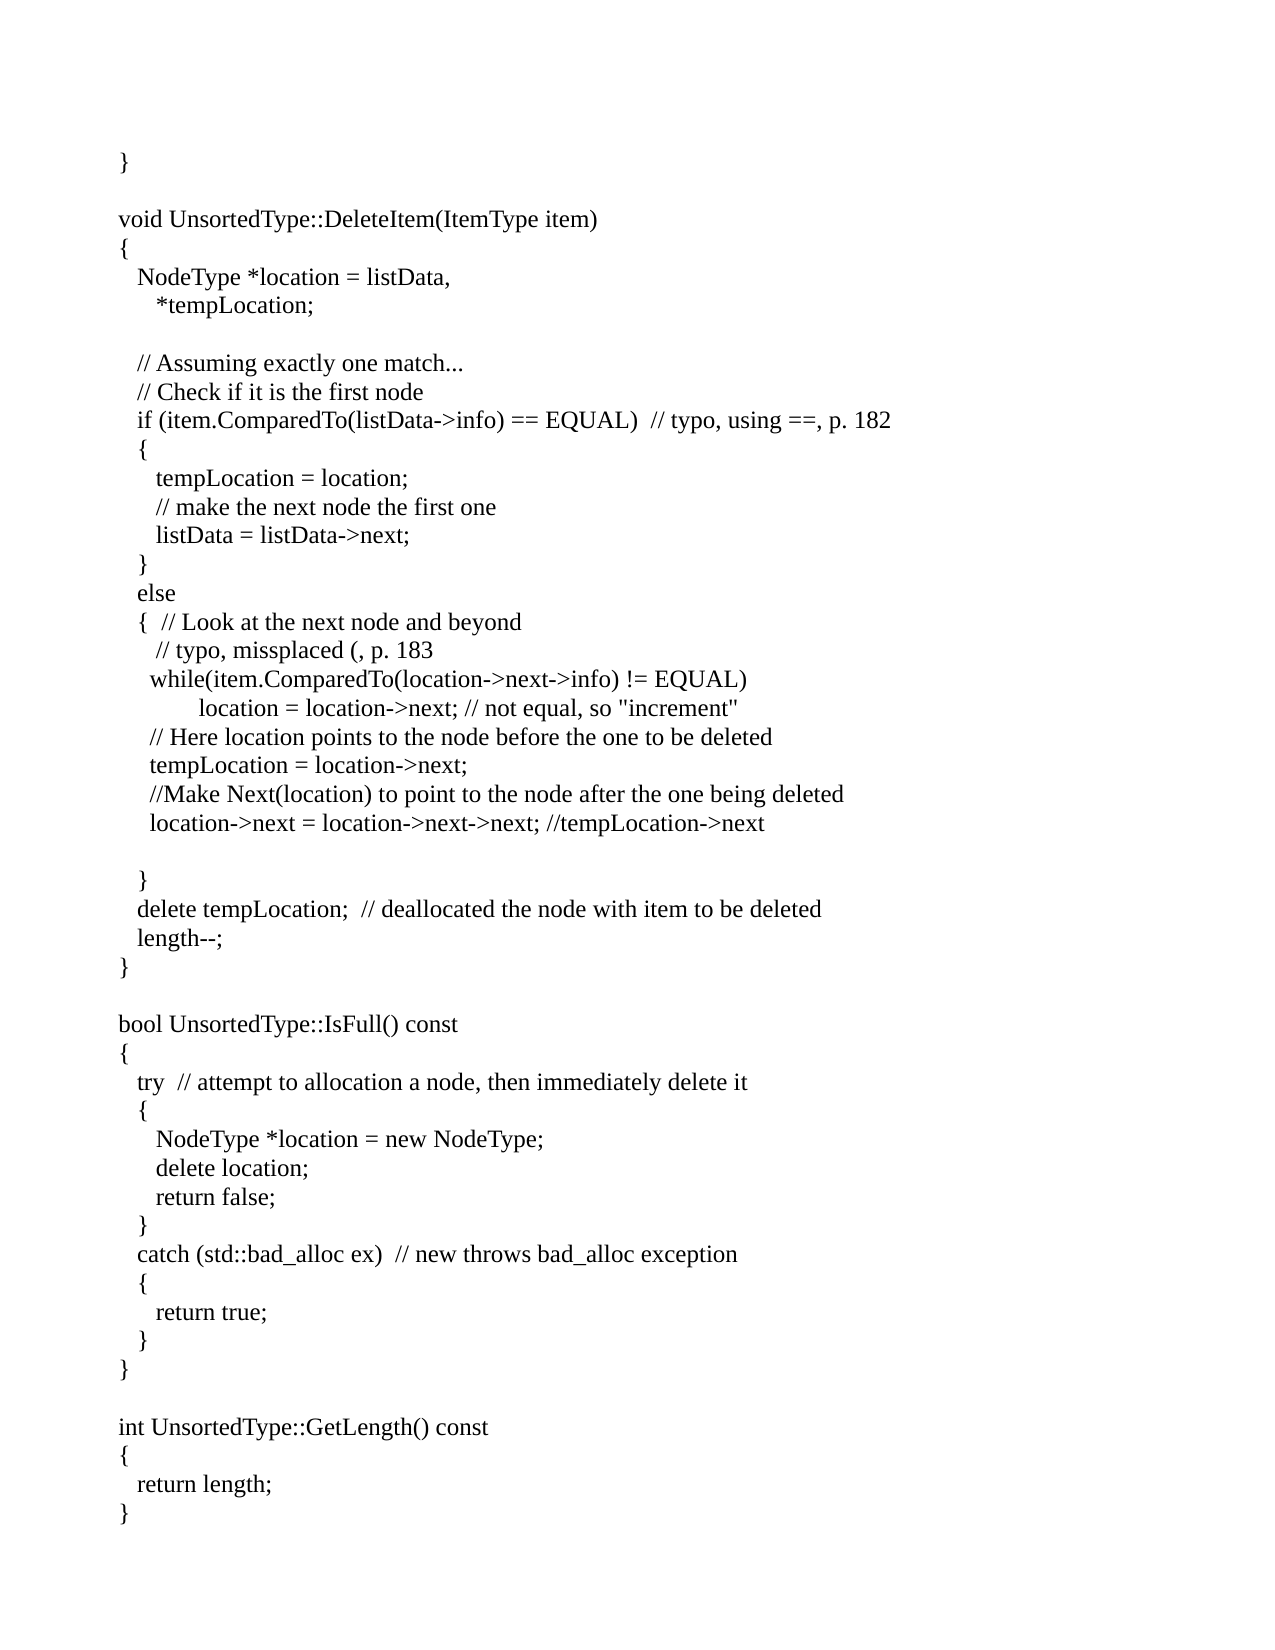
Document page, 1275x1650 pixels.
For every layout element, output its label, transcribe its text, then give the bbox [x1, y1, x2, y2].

text // Assuming exactly one match... [118, 348, 1157, 377]
text } [118, 1326, 1157, 1354]
text tempLocation = location->next; [118, 751, 1157, 779]
text { [118, 1441, 1157, 1469]
text location = location->next; // not equal, so "increment" [118, 693, 1157, 722]
text // make the next node the first one [118, 492, 1157, 521]
text } [118, 1211, 1157, 1239]
text tempLocation = location; [118, 463, 1157, 492]
text } [118, 147, 1157, 176]
text return true; [118, 1297, 1157, 1326]
text //Make Next(location) to point to the node after the one being deleted [118, 779, 1157, 808]
text try // attempt to allocation a node, then immediately delete it [118, 1067, 1157, 1096]
text } [118, 549, 1157, 578]
text void UnsortedType::DeleteItem(ItemType item) [118, 204, 1157, 233]
text catch (std::bad_alloc ex) // new throws bad_alloc exception [118, 1239, 1157, 1268]
text return length; [118, 1469, 1157, 1498]
text { [118, 434, 1157, 463]
text if (item.ComparedTo(listData->info) == EQUAL) // typo, using ==, p. 182 [118, 406, 1157, 434]
text { [118, 233, 1157, 262]
text location->next = location->next->next; //tempLocation->next [118, 808, 1157, 837]
text NodeType *location = listData, [118, 262, 1157, 291]
text return false; [118, 1182, 1157, 1211]
text while(item.ComparedTo(location->next->info) != EQUAL) [118, 664, 1157, 693]
text } [118, 866, 1157, 894]
text delete location; [118, 1153, 1157, 1182]
text length--; [118, 923, 1157, 952]
text // Here location points to the node before the one to be deleted [118, 722, 1157, 751]
text } [118, 952, 1157, 981]
text { // Look at the next node and beyond [118, 607, 1157, 636]
text } [118, 1354, 1157, 1383]
text listData = listData->next; [118, 521, 1157, 549]
text int UnsortedType::GetLength() const [118, 1412, 1157, 1441]
text // typo, missplaced (, p. 183 [118, 636, 1157, 664]
text else [118, 578, 1157, 607]
text { [118, 1268, 1157, 1297]
text NodeType *location = new NodeType; [118, 1124, 1157, 1153]
text bool UnsortedType::IsFull() const [118, 1009, 1157, 1038]
text { [118, 1038, 1157, 1067]
text // Check if it is the first node [118, 377, 1157, 406]
text delete tempLocation; // deallocated the node with item to be deleted [118, 894, 1157, 923]
text *tempLocation; [118, 291, 1157, 319]
text } [118, 1498, 1157, 1527]
text { [118, 1096, 1157, 1124]
